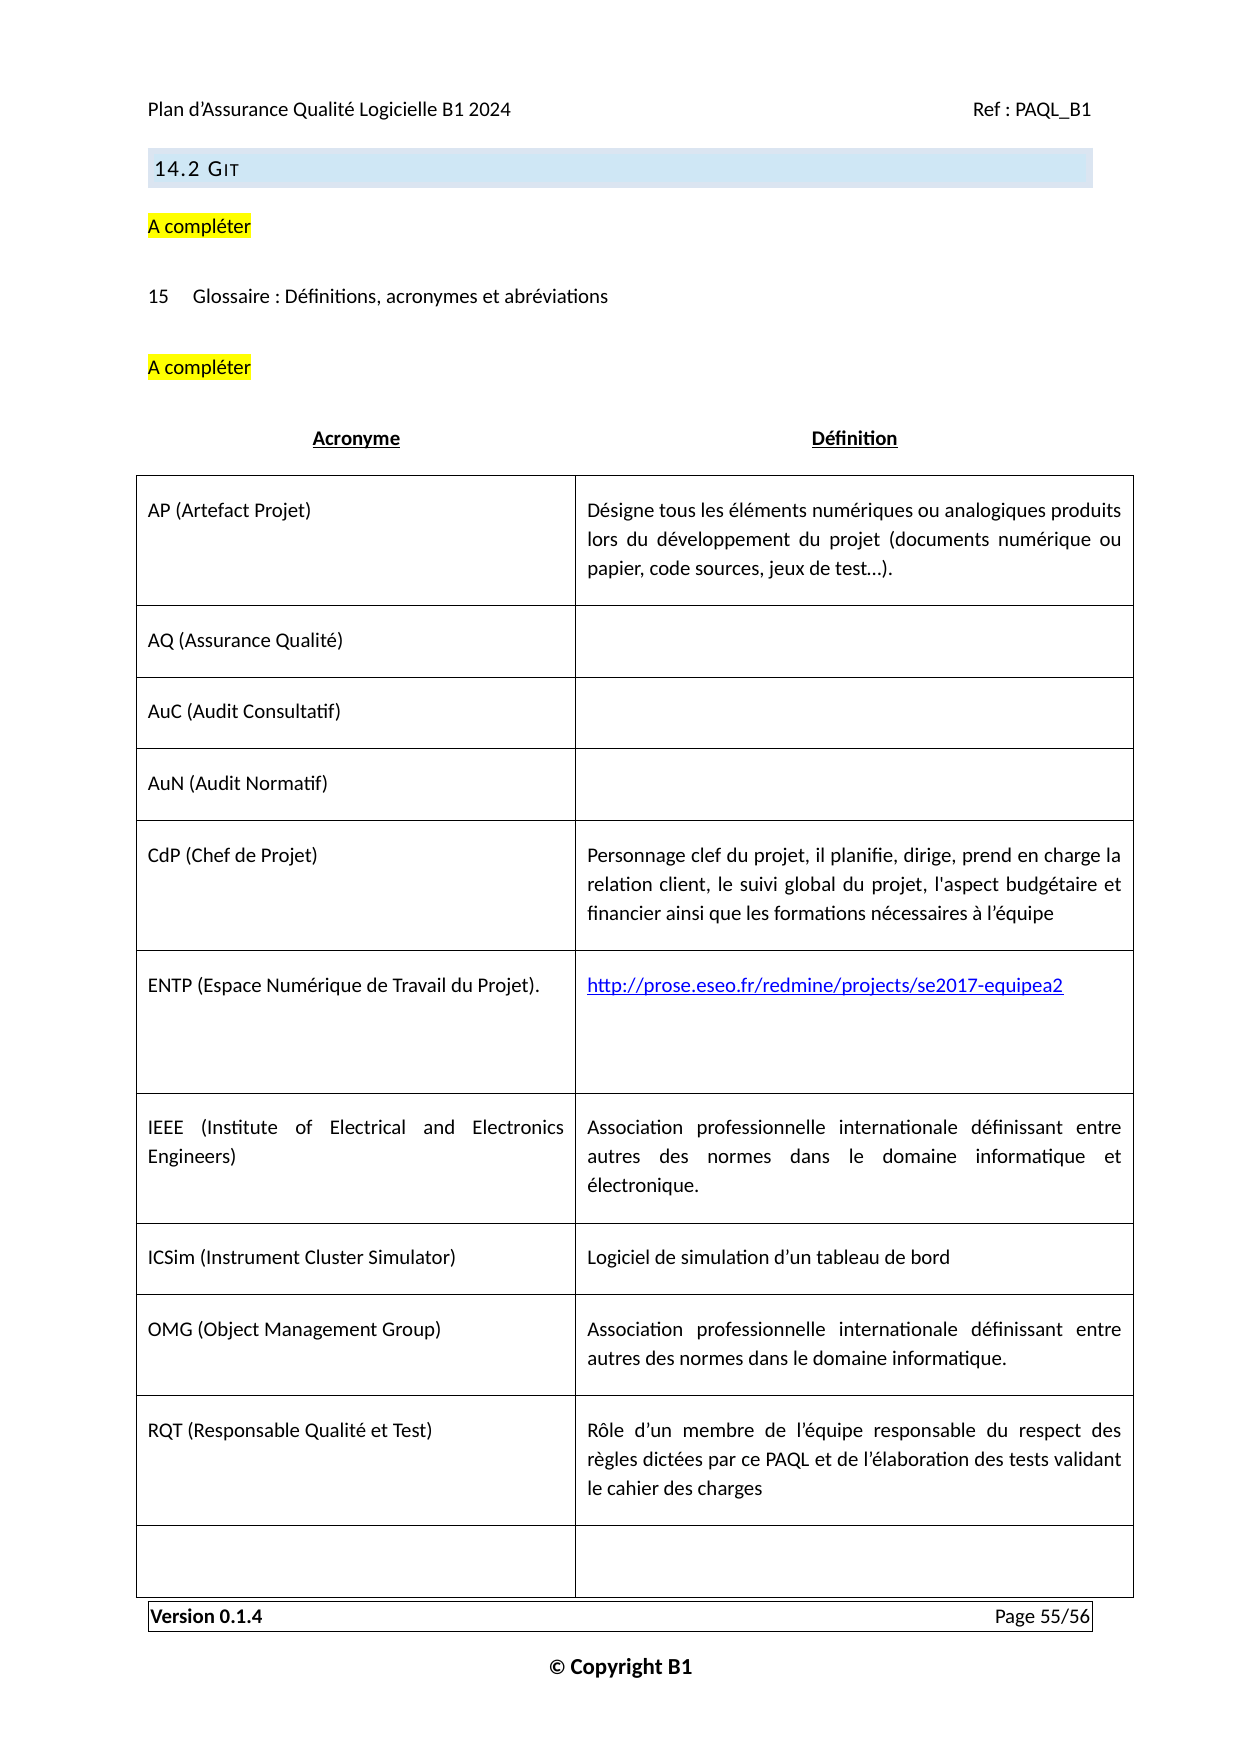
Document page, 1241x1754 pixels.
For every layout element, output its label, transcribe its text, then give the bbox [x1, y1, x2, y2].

table_header Définition [576, 404, 1133, 475]
table_cell AuN (Audit Normatif) [137, 749, 575, 820]
table_cell [576, 606, 1133, 677]
table_cell http://prose.eseo.fr/redmine/projects/se2017-equipea2 [576, 951, 1133, 1092]
table_cell Association professionnelle internationale définissant entre autres des normes dans le domaine informatique et électronique. [576, 1094, 1133, 1222]
text A compléter [148, 354, 1093, 380]
table_cell Association professionnelle internationale définissant entre autres des normes dans le domaine informatique. [576, 1295, 1133, 1395]
list Glossaire : Définitions, acronymes et abréviations [148, 284, 1093, 309]
table_cell AuC (Audit Consultatif) [137, 678, 575, 748]
table_cell AP (Artefact Projet) [137, 476, 575, 605]
table_cell [576, 678, 1133, 748]
table_cell CdP (Chef de Projet) [137, 821, 575, 950]
table_cell Désigne tous les éléments numériques ou analogiques produits lors du développement du projet (documents numérique ou papier, code sources, jeux de test…). [576, 476, 1133, 605]
table_cell OMG (Object Management Group) [137, 1295, 575, 1395]
table_cell [576, 749, 1133, 820]
table_cell ENTP (Espace Numérique de Travail du Projet). [137, 951, 575, 1092]
table_cell Personnage clef du projet, il planifie, dirige, prend en charge la relation client, le suivi global du projet, l'aspect budgétaire et financier ainsi que les formations nécessaires à l’équipe [576, 821, 1133, 950]
table_cell RQT (Responsable Qualité et Test) [137, 1396, 575, 1525]
table_header Acronyme [136, 404, 576, 475]
table_cell Rôle d’un membre de l’équipe responsable du respect des règles dictées par ce PAQL et de l’élaboration des tests validant le cahier des charges [576, 1396, 1133, 1525]
table_cell IEEE (Institute of Electrical and Electronics Engineers) [137, 1094, 575, 1222]
table_cell ICSim (Instrument Cluster Simulator) [137, 1224, 575, 1294]
table_cell [576, 1526, 1133, 1597]
table_cell [137, 1526, 575, 1597]
text A compléter [148, 213, 1093, 238]
table_cell AQ (Assurance Qualité) [137, 606, 575, 677]
table_cell Logiciel de simulation d’un tableau de bord [576, 1224, 1133, 1294]
list Git [154, 154, 1086, 182]
